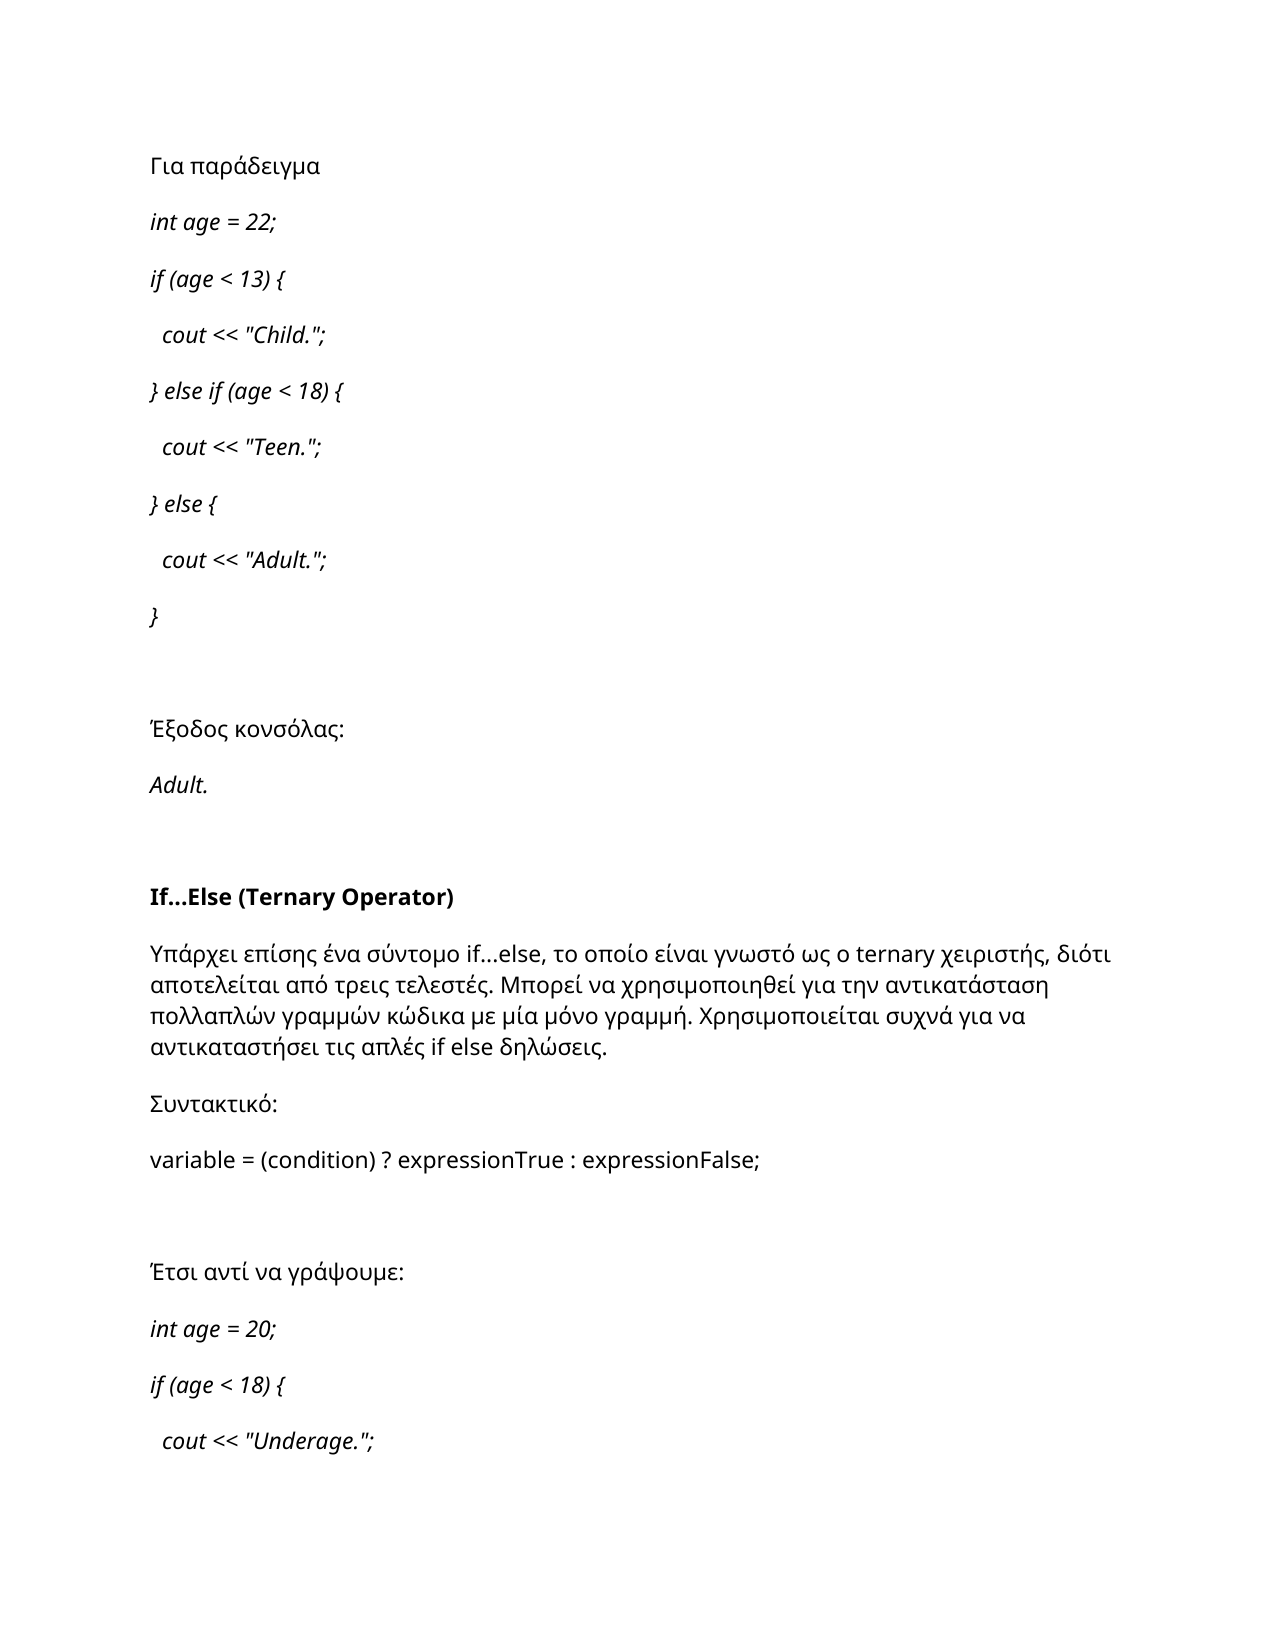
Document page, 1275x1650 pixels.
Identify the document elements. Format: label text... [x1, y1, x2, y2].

text int age = 22; [150, 206, 1125, 237]
text Υπάρχει επίσης ένα σύντομο if...else, το οποίο είναι γνωστό ως ο ternary χειριστής, διότι αποτελείται από τρεις τελεστές. Μπορεί να χρησιμοποιηθεί για την αντικατάσταση πολλαπλών γραμμών κώδικα με μία μόνο γραμμή. Χρησιμοποιείται συχνά για να αντικαταστήσει τις απλές if else δηλώσεις. [150, 937, 1125, 1062]
text } [150, 600, 1125, 631]
text } else if (age < 18) { [150, 375, 1125, 406]
text cout << "Teen."; [150, 431, 1125, 462]
text int age = 20; [150, 1312, 1125, 1344]
text cout << "Adult."; [150, 544, 1125, 575]
text if (age < 13) { [150, 262, 1125, 294]
text If...Else (Ternary Operator) [150, 881, 1125, 912]
text Έξοδος κονσόλας: [150, 712, 1125, 744]
text Adult. [150, 769, 1125, 800]
text Συντακτικό: [150, 1087, 1125, 1119]
text if (age < 18) { [150, 1369, 1125, 1400]
text Έτσι αντί να γράψουμε: [150, 1256, 1125, 1287]
text variable = (condition) ? expressionTrue : expressionFalse; [150, 1144, 1125, 1175]
text } else { [150, 487, 1125, 519]
text cout << "Underage."; [150, 1425, 1125, 1456]
text Για παράδειγμα [150, 150, 1125, 181]
text cout << "Child."; [150, 319, 1125, 350]
